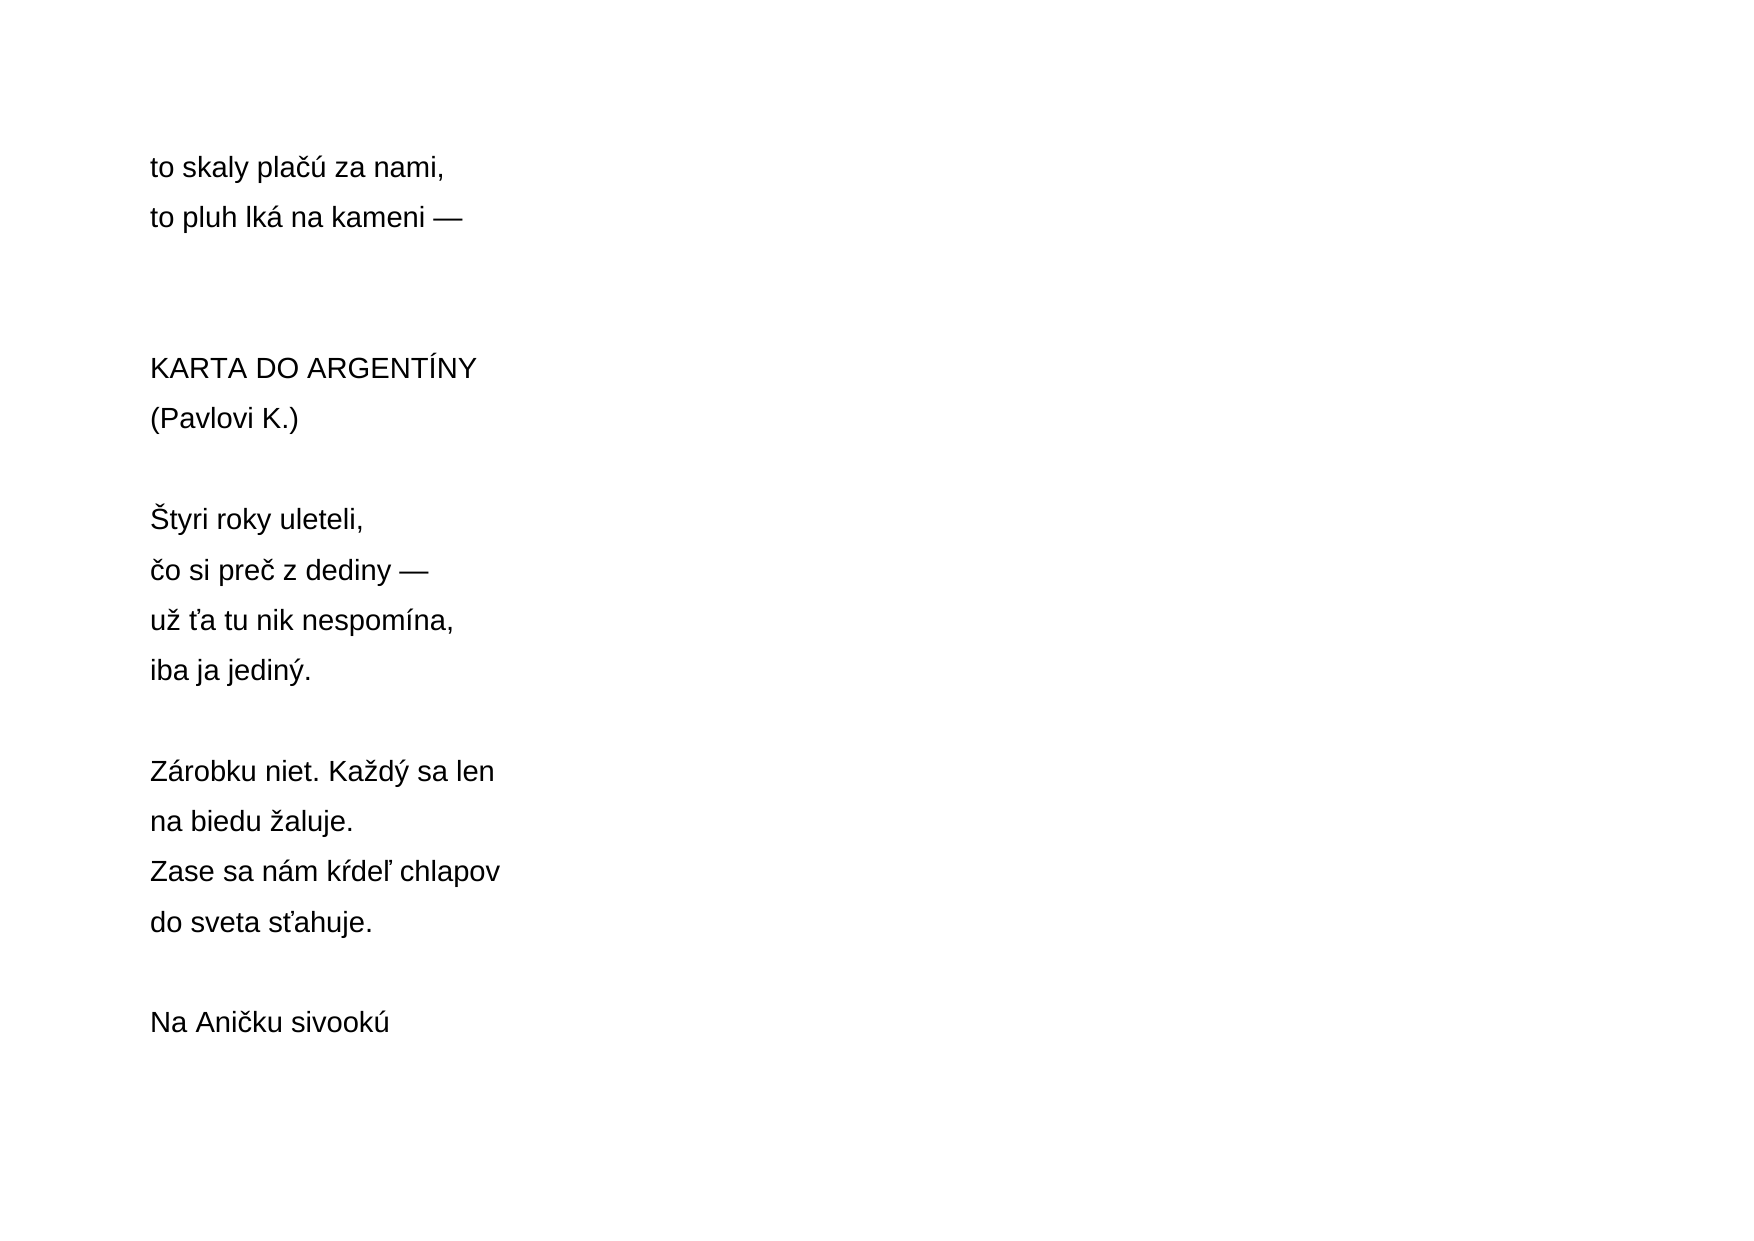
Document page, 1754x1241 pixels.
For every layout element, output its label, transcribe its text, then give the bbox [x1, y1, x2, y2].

text do sveta sťahuje. [150, 905, 1243, 938]
text už ťa tu nik nespomína, [150, 603, 1243, 636]
text Štyri roky uleteli, [150, 502, 1243, 536]
text iba ja jediný. [150, 653, 1243, 687]
text KARTA DO ARGENTÍNY [150, 351, 1243, 385]
text Zase sa nám kŕdeľ chlapov [150, 854, 1243, 888]
text Na Aničku sivookú [150, 1005, 1243, 1039]
text na biedu žaluje. [150, 804, 1243, 838]
text to pluh lká na kameni — [150, 200, 1243, 234]
text čo si preč z dediny — [150, 552, 1243, 586]
text (Pavlovi K.) [150, 402, 1243, 435]
text to skaly plačú za nami, [150, 150, 1243, 183]
text Zárobku niet. Každý sa len [150, 754, 1243, 787]
